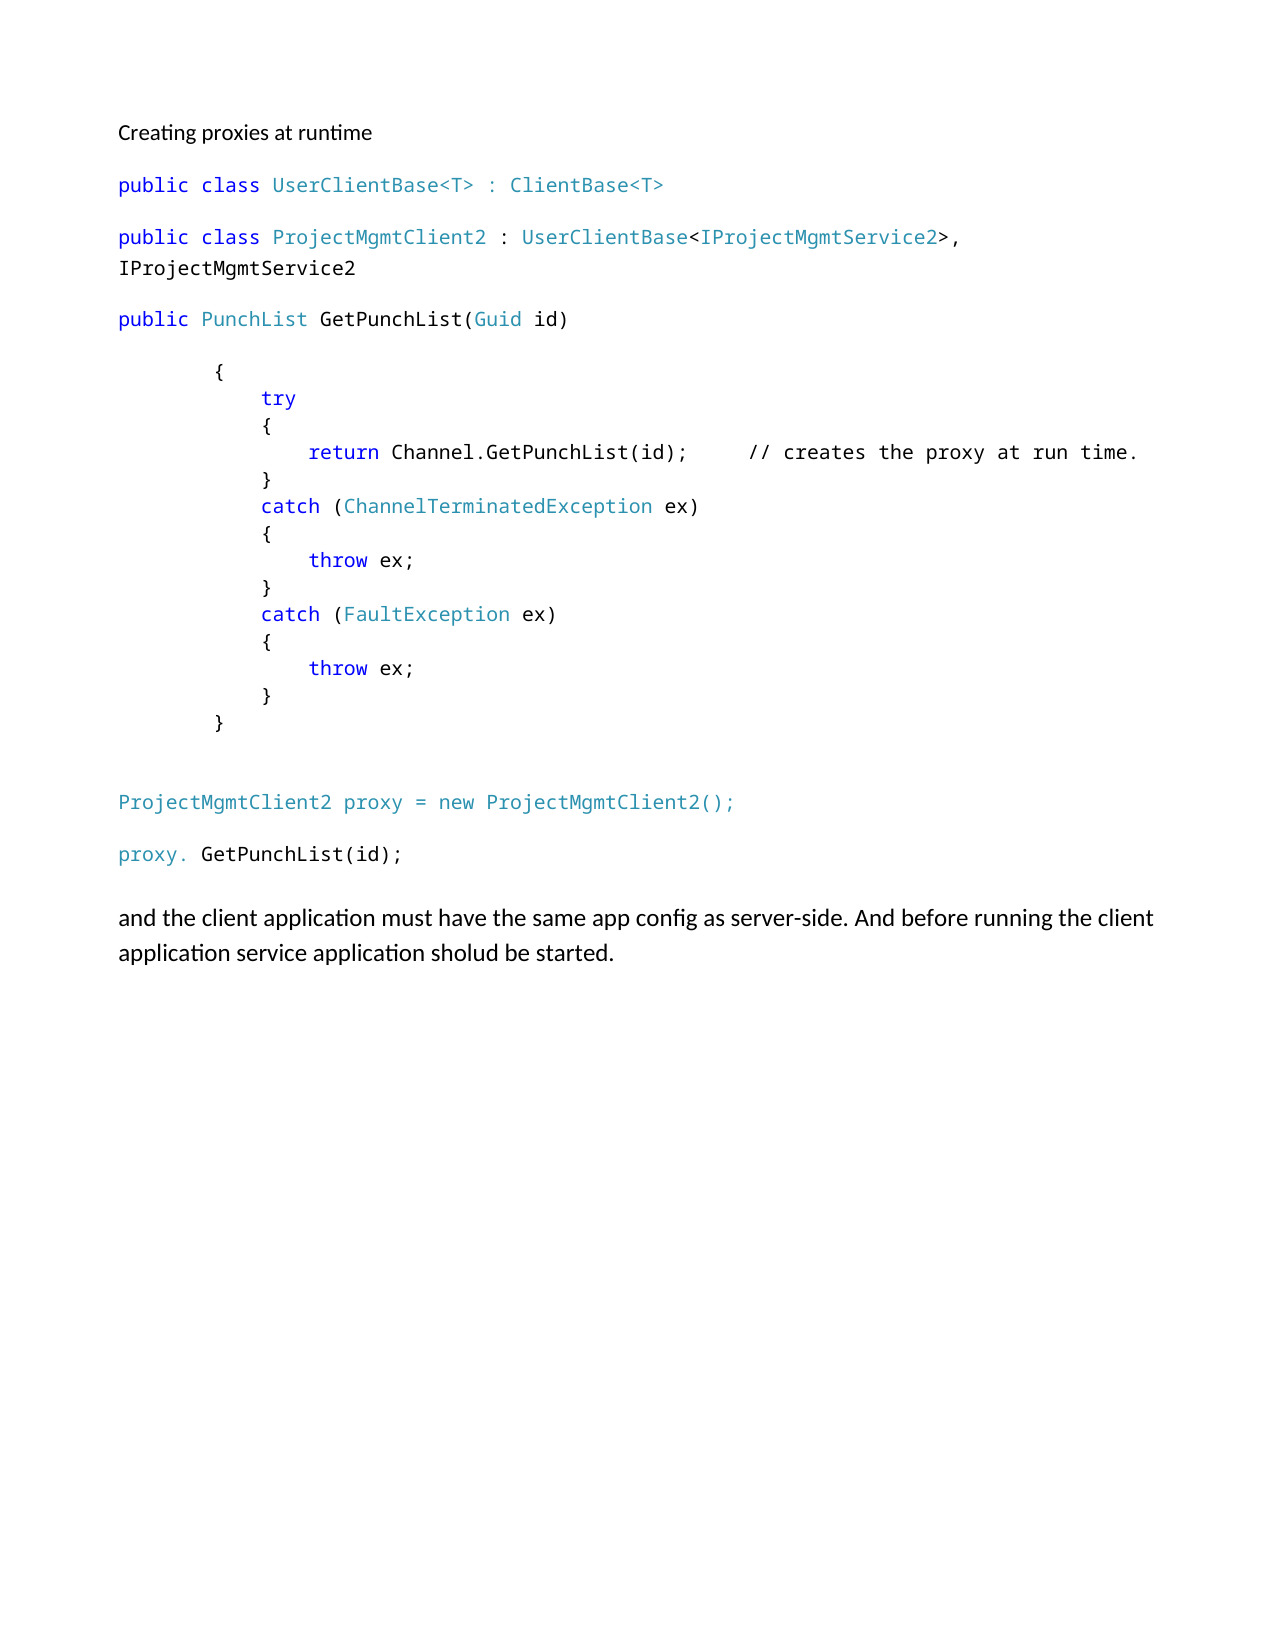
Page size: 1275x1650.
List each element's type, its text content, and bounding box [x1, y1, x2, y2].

text ProjectMgmtClient2 proxy = new ProjectMgmtClient2(); [118, 788, 1157, 815]
text { [118, 519, 1157, 546]
text { [118, 357, 1157, 384]
text } [118, 465, 1157, 492]
text } [118, 708, 1157, 735]
text throw ex; [118, 654, 1157, 681]
text throw ex; [118, 546, 1157, 573]
text { [118, 627, 1157, 654]
text return Channel.GetPunchList(id); // creates the proxy at run time. [118, 438, 1157, 465]
text public class ProjectMgmtClient2 : UserClientBase<IProjectMgmtService2>, IProjectMgmtService2 [118, 223, 1157, 281]
text } [118, 573, 1157, 600]
text try [118, 384, 1157, 411]
text { [118, 411, 1157, 438]
text and the client application must have the same app config as server-side. And before running the client application service application sholud be started. [118, 902, 1157, 967]
text catch (ChannelTerminatedException ex) [118, 492, 1157, 519]
text Creating proxies at runtime [118, 118, 1157, 146]
text catch (FaultException ex) [118, 600, 1157, 627]
text proxy. GetPunchList(id); [118, 840, 1157, 867]
text public PunchList GetPunchList(Guid id) [118, 306, 1157, 333]
text public class UserClientBase<T> : ClientBase<T> [118, 171, 1157, 198]
text } [118, 681, 1157, 708]
